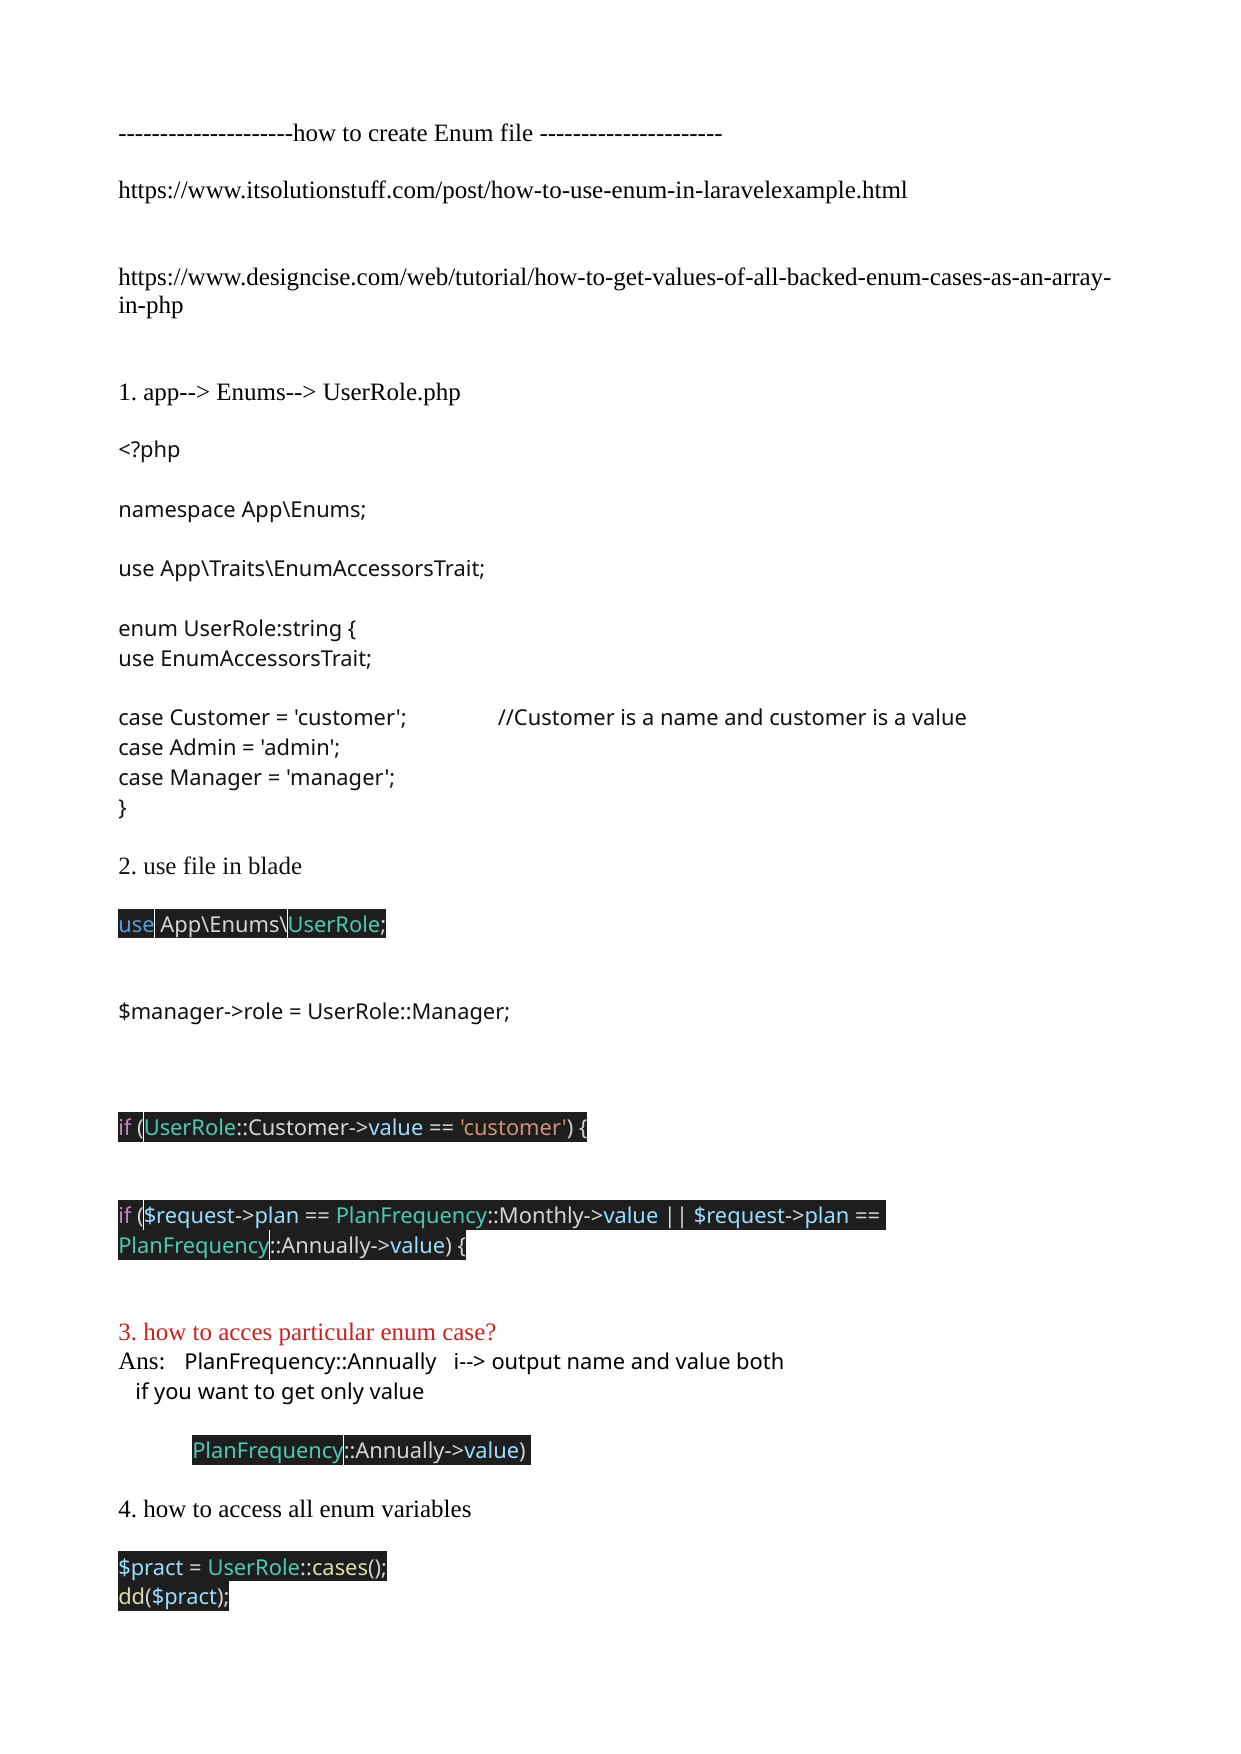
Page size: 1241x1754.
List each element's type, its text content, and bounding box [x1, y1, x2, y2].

text $manager->role = UserRole::Manager; [118, 996, 1122, 1026]
text <?php [118, 434, 1122, 464]
text 1. app--> Enums--> UserRole.php [118, 377, 1122, 406]
text use App\Enums\UserRole; [118, 908, 1122, 938]
text namespace App\Enums; [118, 494, 1122, 524]
text 4. how to access all enum variables [118, 1494, 1122, 1523]
text case Manager = 'manager'; [118, 762, 1122, 791]
text Ans: PlanFrequency::Annually i--> output name and value both [118, 1346, 1122, 1376]
text $pract = UserRole::cases(); [118, 1551, 1122, 1581]
text use EnumAccessorsTrait; [118, 643, 1122, 672]
text if (UserRole::Customer->value == 'customer') { [118, 1112, 1122, 1142]
text 3. how to acces particular enum case? [118, 1317, 1122, 1346]
text case Customer = 'customer'; //Customer is a name and customer is a value [118, 702, 1122, 732]
text 2. use file in blade [118, 851, 1122, 880]
text if ($request->plan == PlanFrequency::Monthly->value || $request->plan == PlanFrequency::Annually->value) { [118, 1200, 1122, 1260]
text } [118, 791, 1122, 821]
text https://www.designcise.com/web/tutorial/how-to-get-values-of-all-backed-enum-cases-as-an-array-in-php [118, 262, 1122, 319]
text dd($pract); [118, 1581, 1122, 1611]
text enum UserRole:string { [118, 613, 1122, 643]
text use App\Traits\EnumAccessorsTrait; [118, 553, 1122, 583]
text if you want to get only value [118, 1376, 1122, 1406]
text https://www.itsolutionstuff.com/post/how-to-use-enum-in-laravelexample.html [118, 176, 1122, 204]
text case Admin = 'admin'; [118, 732, 1122, 762]
text PlanFrequency::Annually->value) [118, 1435, 1122, 1465]
text ---------------------how to create Enum file ---------------------- [118, 118, 1122, 147]
